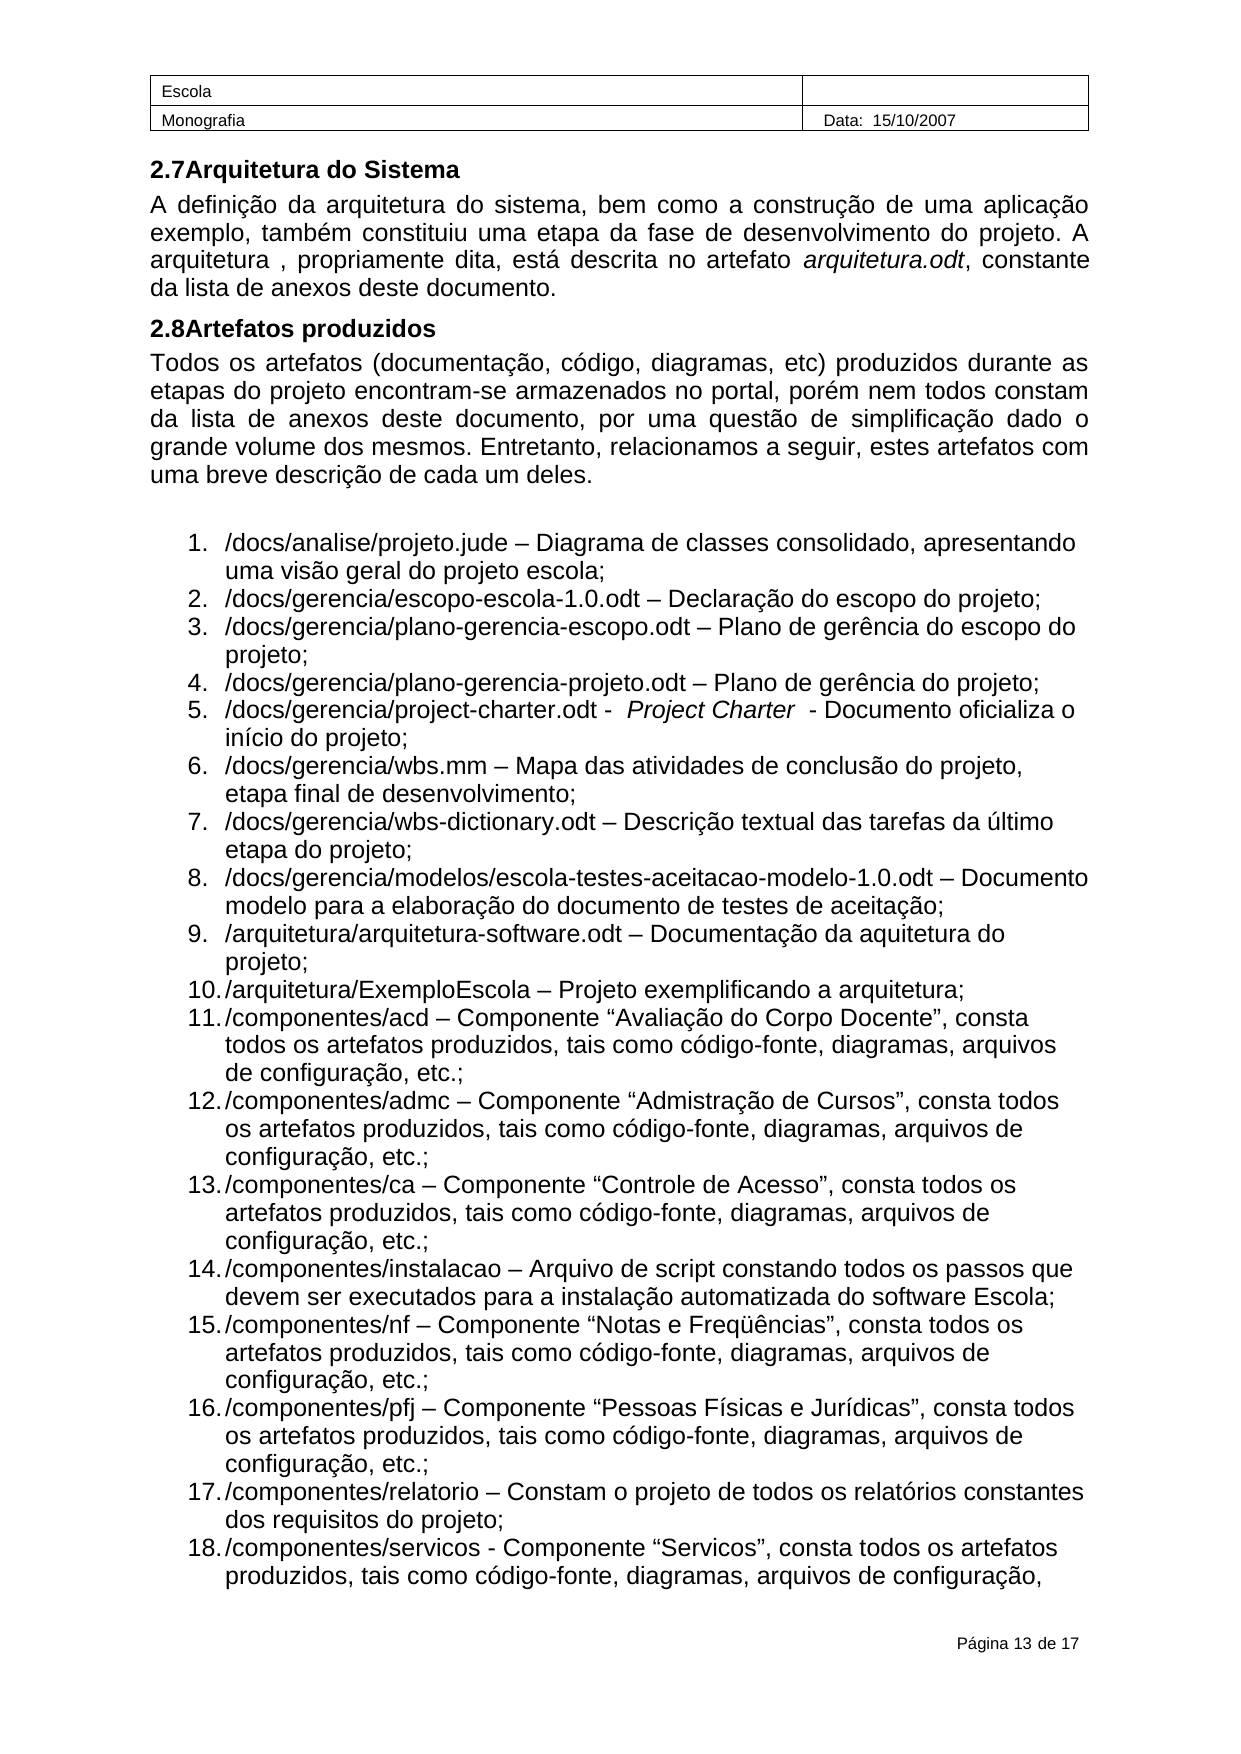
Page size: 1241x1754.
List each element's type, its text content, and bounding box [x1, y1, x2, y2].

subtitle Arquitetura do Sistema [150, 156, 1090, 184]
text A definição da arquitetura do sistema, bem como a construção de uma aplicação exemplo, também constituiu uma etapa da fase de desenvolvimento do projeto. A arquitetura , propriamente dita, está descrita no artefato arquitetura.odt, constante da lista de anexos deste documento. [150, 190, 1090, 302]
subtitle Artefatos produzidos [150, 314, 1090, 342]
list /arquitetura/arquitetura-software.odt – Documentação da aquitetura do projeto; [187, 919, 1090, 975]
list /componentes/admc – Componente “Admistração de Cursos”, consta todos os artefatos produzidos, tais como código-fonte, diagramas, arquivos de configuração, etc.; [187, 1087, 1090, 1171]
list /componentes/instalacao – Arquivo de script constando todos os passos que devem ser executados para a instalação automatizada do software Escola; [187, 1254, 1090, 1310]
list /componentes/acd – Componente “Avaliação do Corpo Docente”, consta todos os artefatos produzidos, tais como código-fonte, diagramas, arquivos de configuração, etc.; [187, 1003, 1090, 1087]
list /componentes/servicos - Componente “Servicos”, consta todos os artefatos produzidos, tais como código-fonte, diagramas, arquivos de configuração, [187, 1534, 1090, 1589]
list /docs/gerencia/wbs-dictionary.odt – Descrição textual das tarefas da último etapa do projeto; [187, 808, 1090, 864]
list /docs/analise/projeto.jude – Diagrama de classes consolidado, apresentando uma visão geral do projeto escola; [187, 529, 1090, 584]
list /componentes/pfj – Componente “Pessoas Físicas e Jurídicas”, consta todos os artefatos produzidos, tais como código-fonte, diagramas, arquivos de configuração, etc.; [187, 1394, 1090, 1478]
list /docs/gerencia/plano-gerencia-projeto.odt – Plano de gerência do projeto; [187, 668, 1090, 696]
list /componentes/nf – Componente “Notas e Freqüências”, consta todos os artefatos produzidos, tais como código-fonte, diagramas, arquivos de configuração, etc.; [187, 1310, 1090, 1394]
list /docs/gerencia/modelos/escola-testes-aceitacao-modelo-1.0.odt – Documento modelo para a elaboração do documento de testes de aceitação; [187, 864, 1090, 919]
list /componentes/relatorio – Constam o projeto de todos os relatórios constantes dos requisitos do projeto; [187, 1478, 1090, 1534]
text Todos os artefatos (documentação, código, diagramas, etc) produzidos durante as etapas do projeto encontram-se armazenados no portal, porém nem todos constam da lista de anexos deste documento, por uma questão de simplificação dado o grande volume dos mesmos. Entretanto, relacionamos a seguir, estes artefatos com uma breve descrição de cada um deles. [150, 349, 1090, 488]
list /docs/gerencia/plano-gerencia-escopo.odt – Plano de gerência do escopo do projeto; [187, 612, 1090, 668]
list /arquitetura/ExemploEscola – Projeto exemplificando a arquitetura; [187, 975, 1090, 1003]
list /docs/gerencia/project-charter.odt - Project Charter - Documento oficializa o início do projeto; [187, 696, 1090, 752]
list /componentes/ca – Componente “Controle de Acesso”, consta todos os artefatos produzidos, tais como código-fonte, diagramas, arquivos de configuração, etc.; [187, 1171, 1090, 1254]
list /docs/gerencia/wbs.mm – Mapa das atividades de conclusão do projeto, etapa final de desenvolvimento; [187, 752, 1090, 808]
list /docs/gerencia/escopo-escola-1.0.odt – Declaração do escopo do projeto; [187, 584, 1090, 612]
